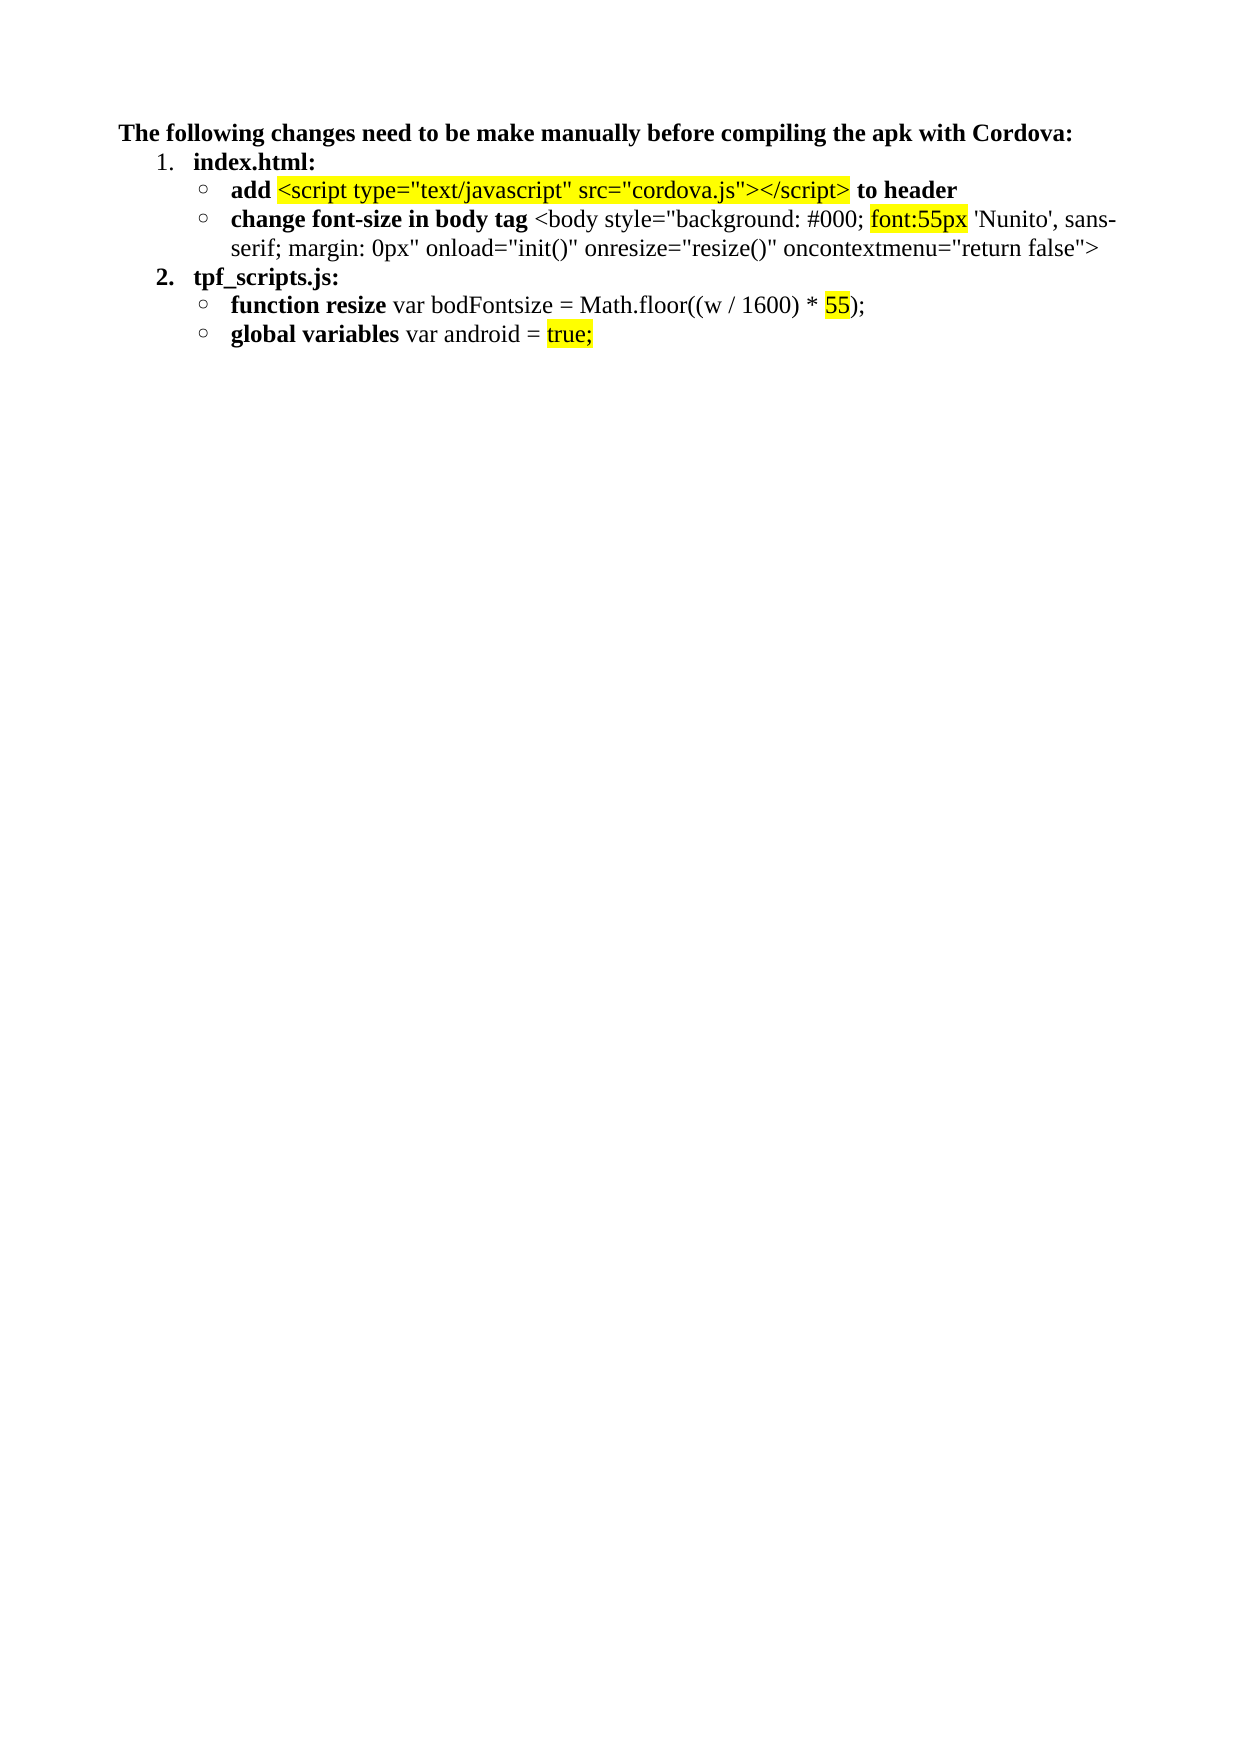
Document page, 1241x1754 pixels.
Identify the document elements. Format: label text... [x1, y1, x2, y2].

list add <script type="text/javascript" src="cordova.js"></script> to header [193, 176, 1122, 204]
list change font-size in body tag <body style="background: #000; font:55px 'Nunito', sans-serif; margin: 0px" onload="init()" onresize="resize()" oncontextmenu="return false"> [193, 204, 1122, 262]
list tpf_scripts.js: [156, 262, 1122, 291]
list function resize var bodFontsize = Math.floor((w / 1600) * 55); [193, 291, 1122, 319]
list global variables var android = true; [193, 319, 1122, 348]
list index.html: [156, 147, 1122, 176]
text The following changes need to be make manually before compiling the apk with Cordova: [118, 118, 1122, 147]
